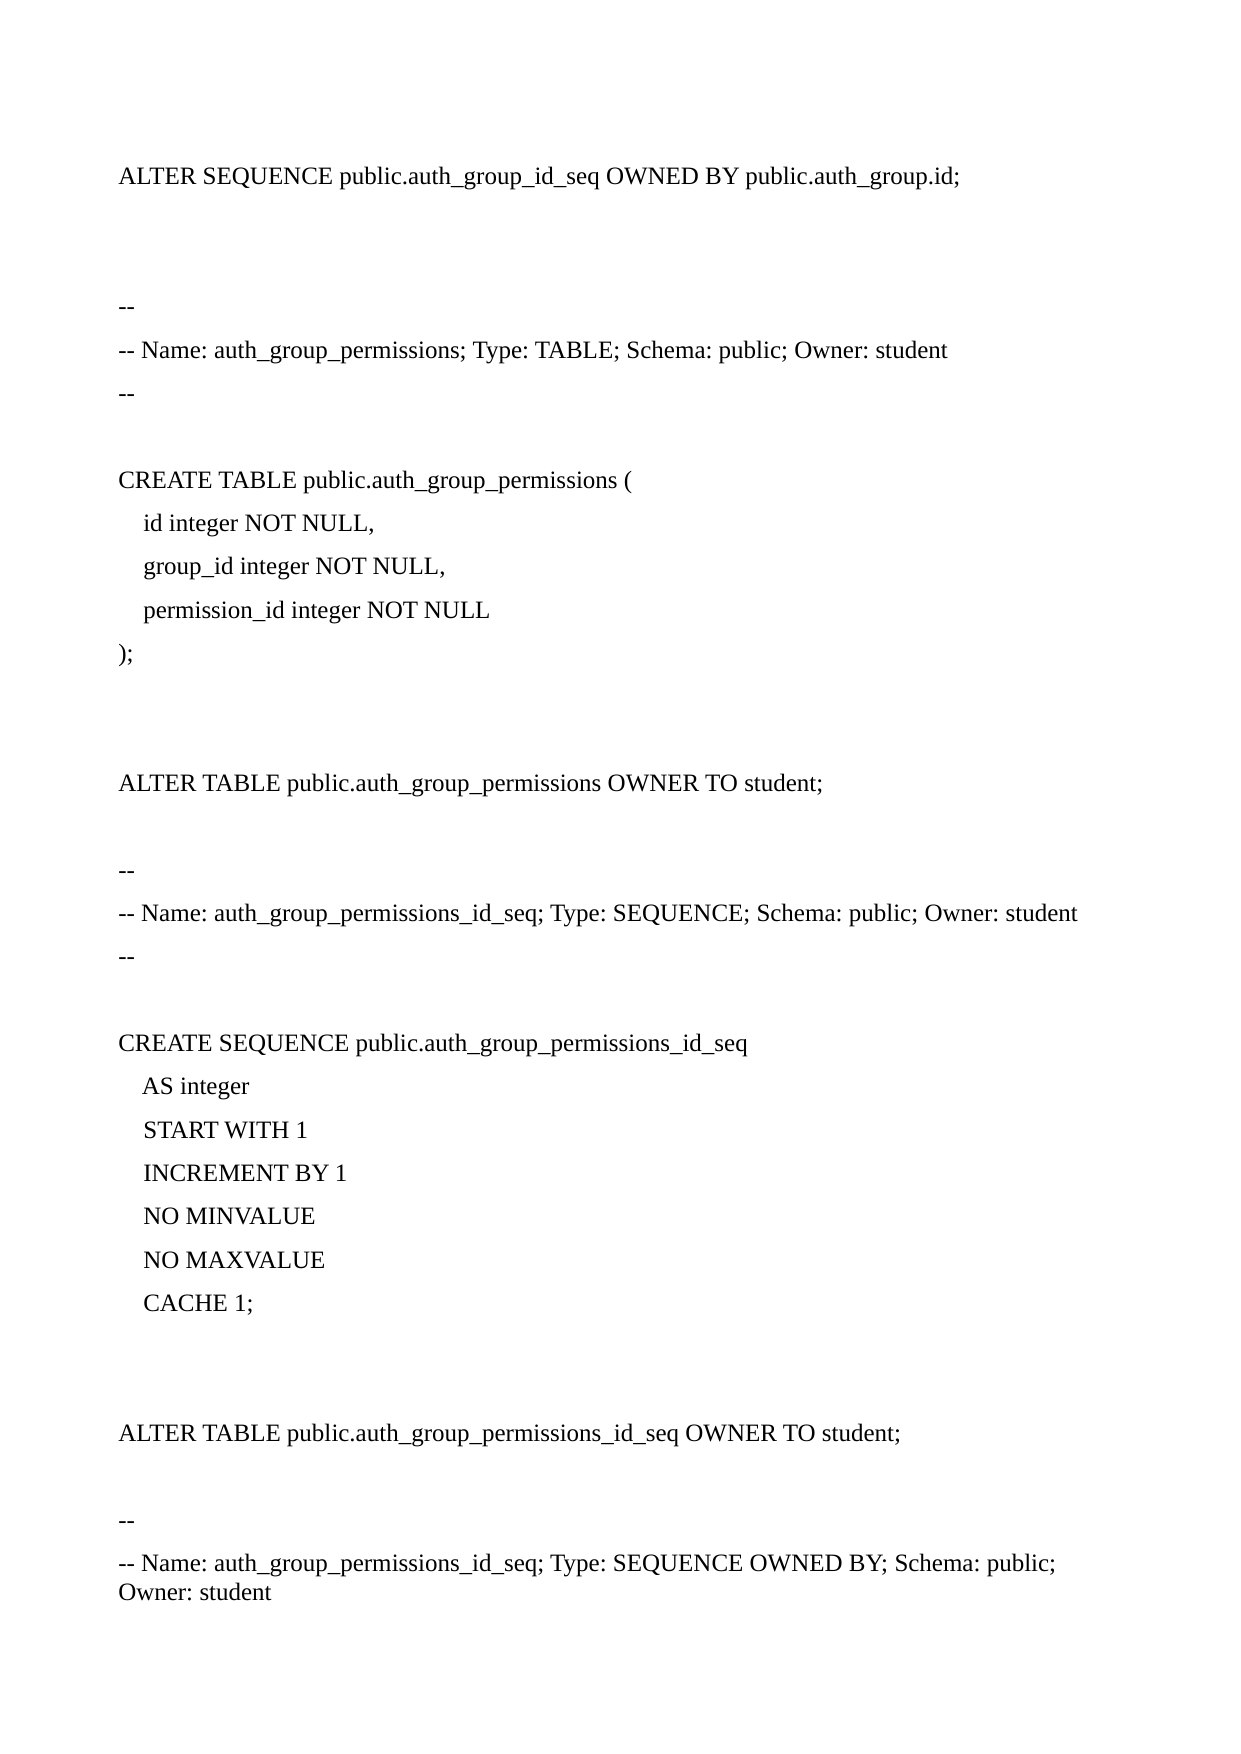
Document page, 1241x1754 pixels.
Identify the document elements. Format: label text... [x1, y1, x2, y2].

text ALTER TABLE public.auth_group_permissions OWNER TO student; [118, 768, 1122, 797]
text -- Name: auth_group_permissions; Type: TABLE; Schema: public; Owner: student [118, 335, 1122, 363]
text ); [118, 638, 1122, 667]
text -- Name: auth_group_permissions_id_seq; Type: SEQUENCE OWNED BY; Schema: public; Owner: student [118, 1548, 1122, 1606]
text -- [118, 855, 1122, 883]
text CREATE TABLE public.auth_group_permissions ( [118, 465, 1122, 493]
text NO MINVALUE [118, 1201, 1122, 1230]
text AS integer [118, 1071, 1122, 1100]
text NO MAXVALUE [118, 1245, 1122, 1273]
text permission_id integer NOT NULL [118, 595, 1122, 623]
text group_id integer NOT NULL, [118, 551, 1122, 580]
text ALTER SEQUENCE public.auth_group_id_seq OWNED BY public.auth_group.id; [118, 161, 1122, 190]
text id integer NOT NULL, [118, 508, 1122, 537]
text ALTER TABLE public.auth_group_permissions_id_seq OWNER TO student; [118, 1418, 1122, 1447]
text START WITH 1 [118, 1115, 1122, 1143]
text CREATE SEQUENCE public.auth_group_permissions_id_seq [118, 1028, 1122, 1057]
text -- [118, 941, 1122, 970]
text CACHE 1; [118, 1288, 1122, 1317]
text INCREMENT BY 1 [118, 1158, 1122, 1187]
text -- [118, 291, 1122, 320]
text -- Name: auth_group_permissions_id_seq; Type: SEQUENCE; Schema: public; Owner: student [118, 898, 1122, 927]
text -- [118, 378, 1122, 407]
text -- [118, 1505, 1122, 1533]
